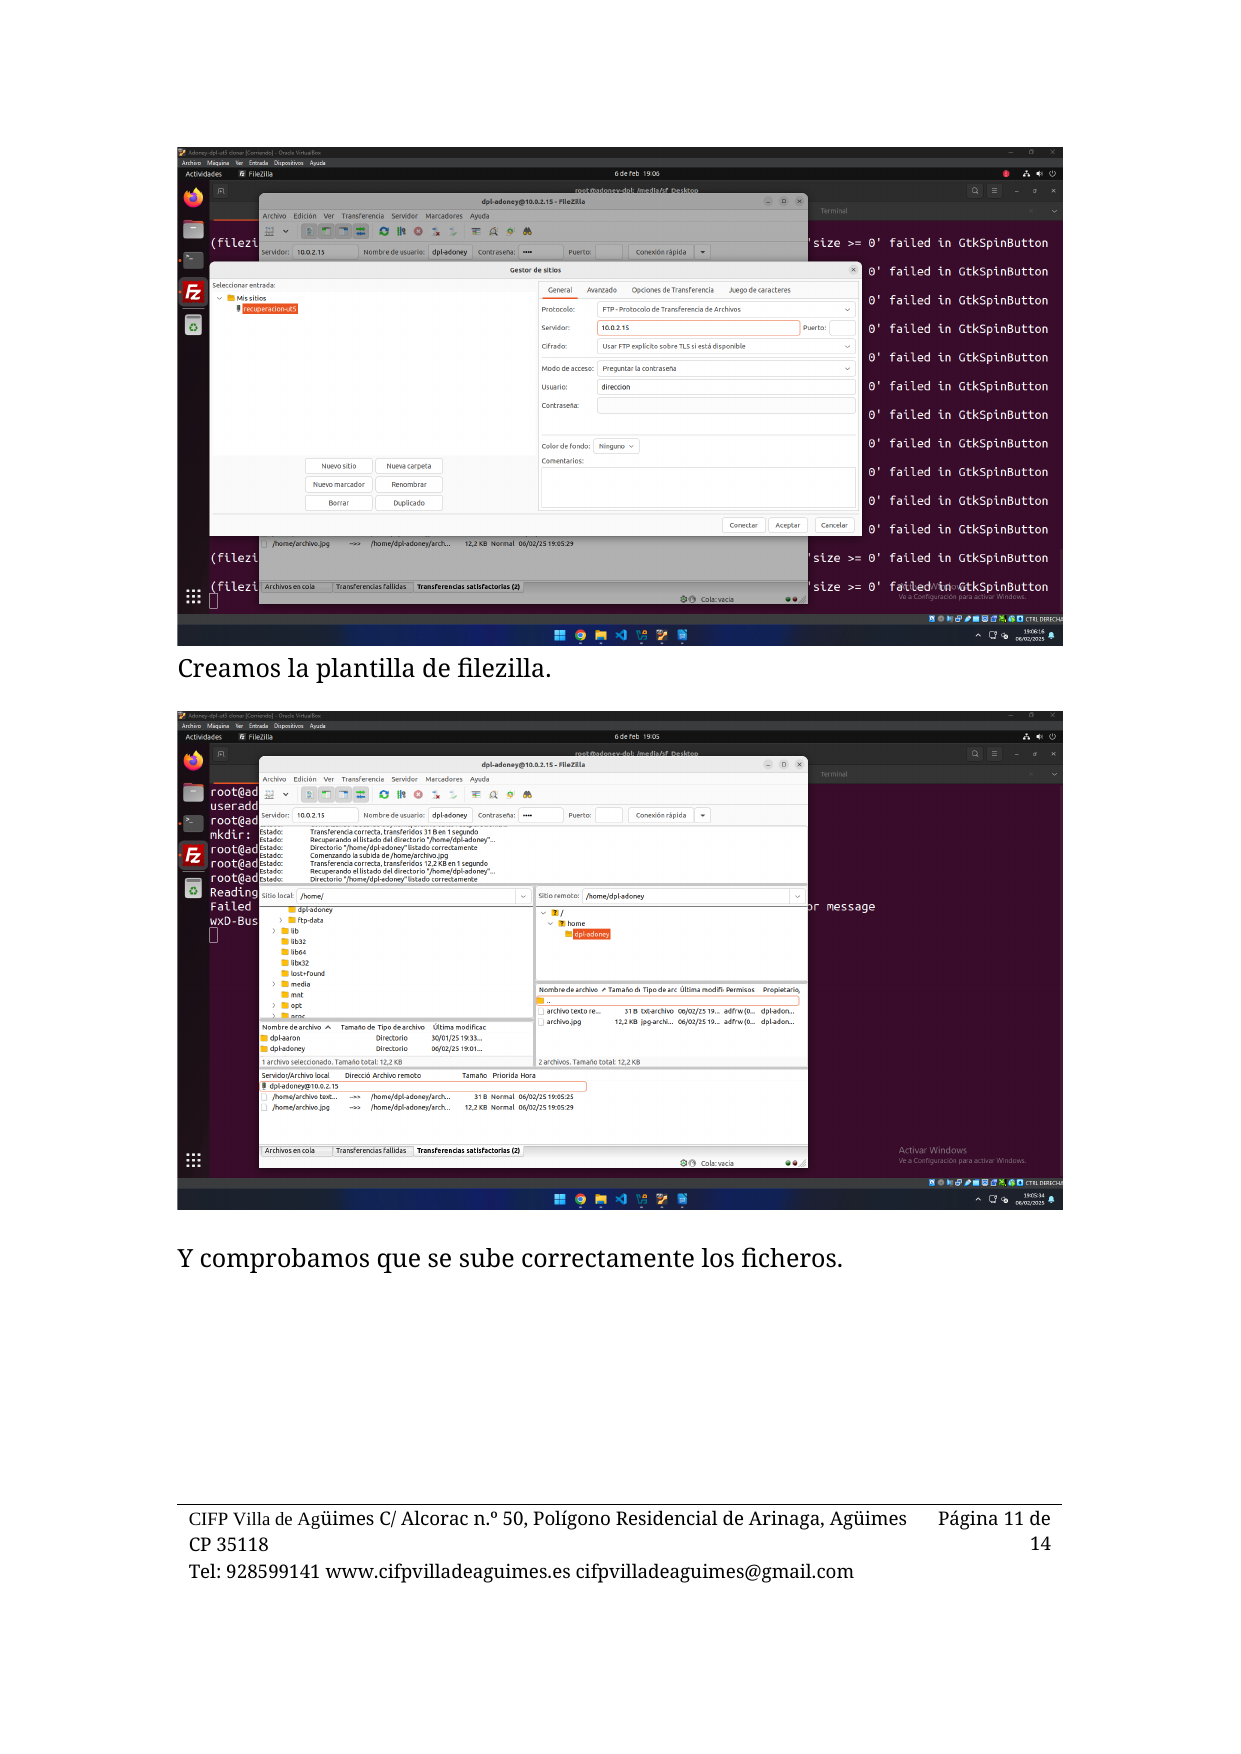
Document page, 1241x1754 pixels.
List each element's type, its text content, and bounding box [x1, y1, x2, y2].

text Creamos la plantilla de filezilla. [177, 646, 1063, 685]
text Y comprobamos que se sube correctamente los ficheros. [177, 1210, 1063, 1274]
picture [177, 711, 1063, 1210]
picture [177, 147, 1063, 646]
